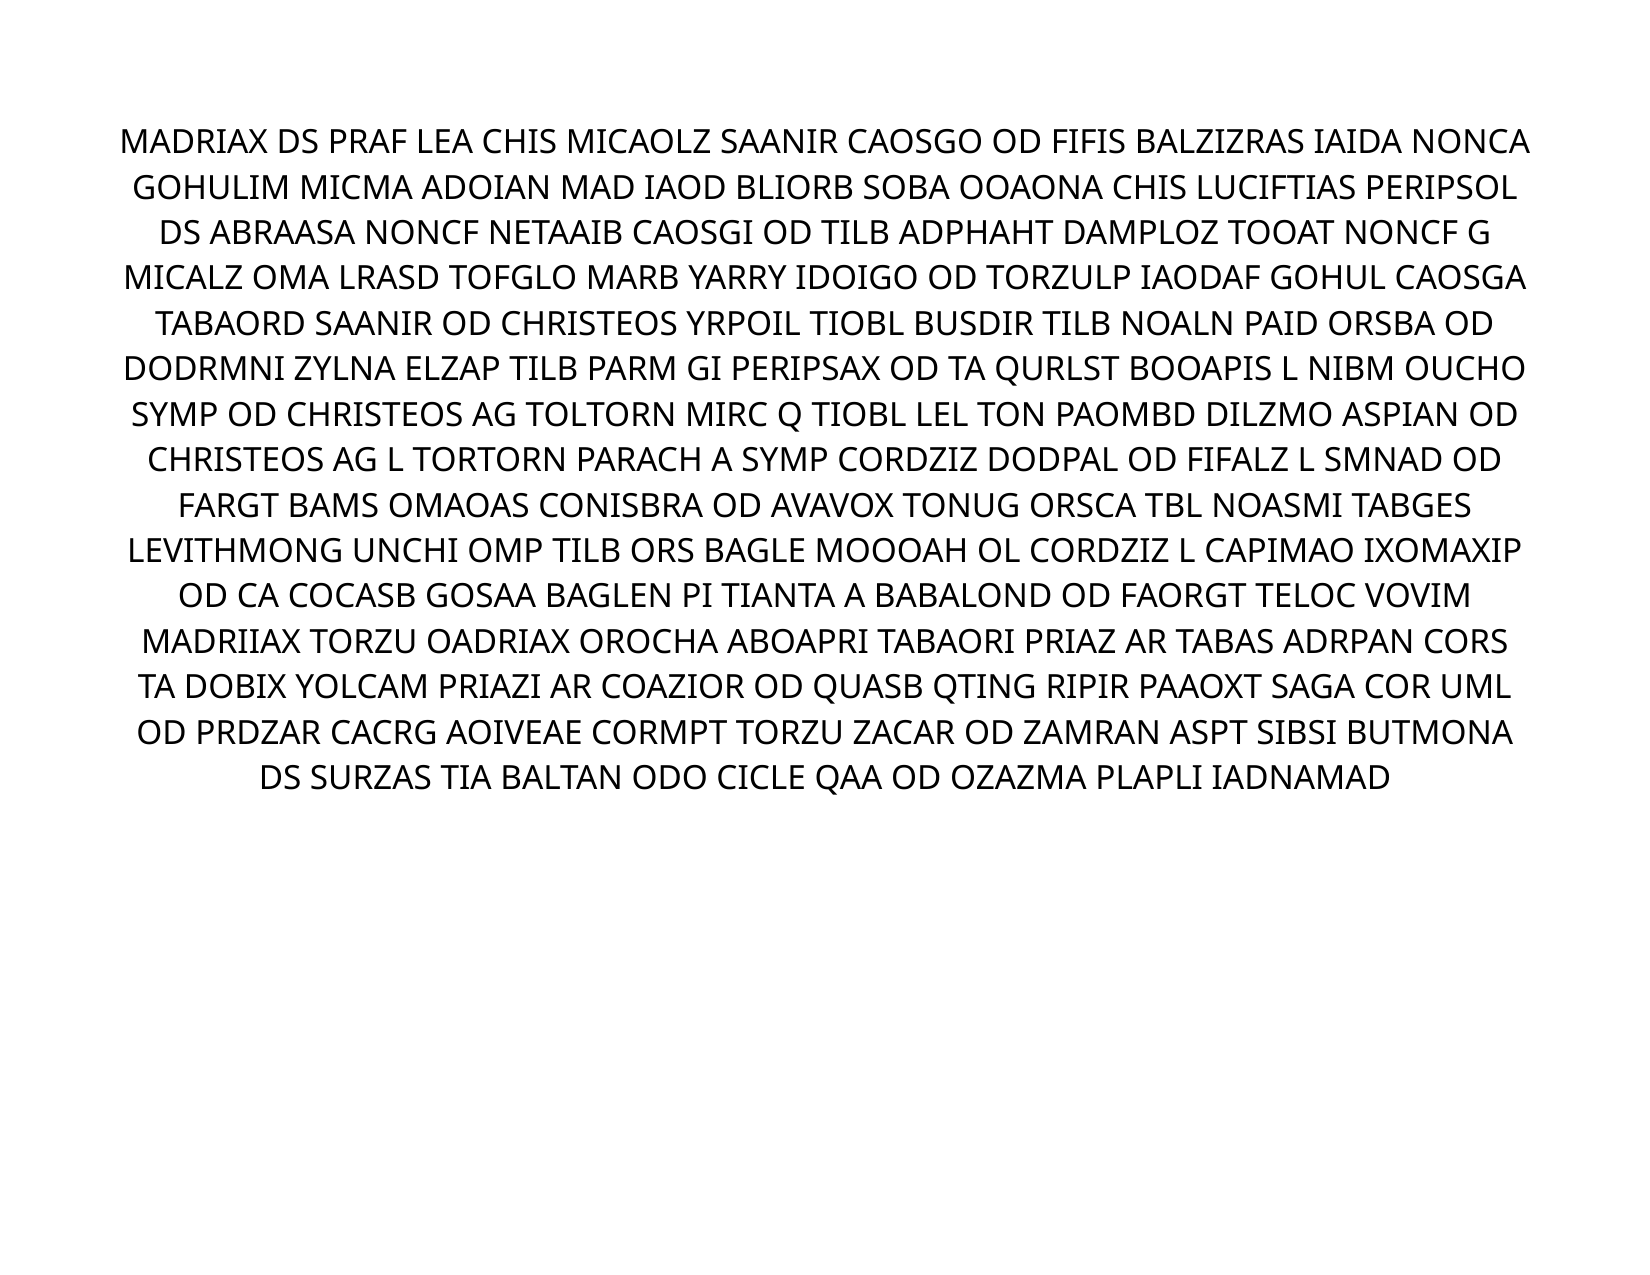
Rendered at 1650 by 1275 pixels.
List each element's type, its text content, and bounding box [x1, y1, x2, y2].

text MADRIAX DS PRAF LEA CHIS MICAOLZ SAANIR CAOSGO OD FIFIS BALZIZRAS IAIDA NONCA GOHULIM MICMA ADOIAN MAD IAOD BLIORB SOBA OOAONA CHIS LUCIFTIAS PERIPSOL DS ABRAASA NONCF NETAAIB CAOSGI OD TILB ADPHAHT DAMPLOZ TOOAT NONCF G MICALZ OMA LRASD TOFGLO MARB YARRY IDOIGO OD TORZULP IAODAF GOHUL CAOSGA TABAORD SAANIR OD CHRISTEOS YRPOIL TIOBL BUSDIR TILB NOALN PAID ORSBA OD DODRMNI ZYLNA ELZAP TILB PARM GI PERIPSAX OD TA QURLST BOOAPIS L NIBM OUCHO SYMP OD CHRISTEOS AG TOLTORN MIRC Q TIOBL LEL TON PAOMBD DILZMO ASPIAN OD CHRISTEOS AG L TORTORN PARACH A SYMP CORDZIZ DODPAL OD FIFALZ L SMNAD OD FARGT BAMS OMAOAS CONISBRA OD AVAVOX TONUG ORSCA TBL NOASMI TABGES LEVITHMONG UNCHI OMP TILB ORS BAGLE MOOOAH OL CORDZIZ L CAPIMAO IXOMAXIP OD CA COCASB GOSAA BAGLEN PI TIANTA A BABALOND OD FAORGT TELOC VOVIM MADRIIAX TORZU OADRIAX OROCHA ABOAPRI TABAORI PRIAZ AR TABAS ADRPAN CORS TA DOBIX YOLCAM PRIAZI AR COAZIOR OD QUASB QTING RIPIR PAAOXT SAGA COR UML OD PRDZAR CACRG AOIVEAE CORMPT TORZU ZACAR OD ZAMRAN ASPT SIBSI BUTMONA DS SURZAS TIA BALTAN ODO CICLE QAA OD OZAZMA PLAPLI IADNAMAD [118, 118, 1532, 799]
